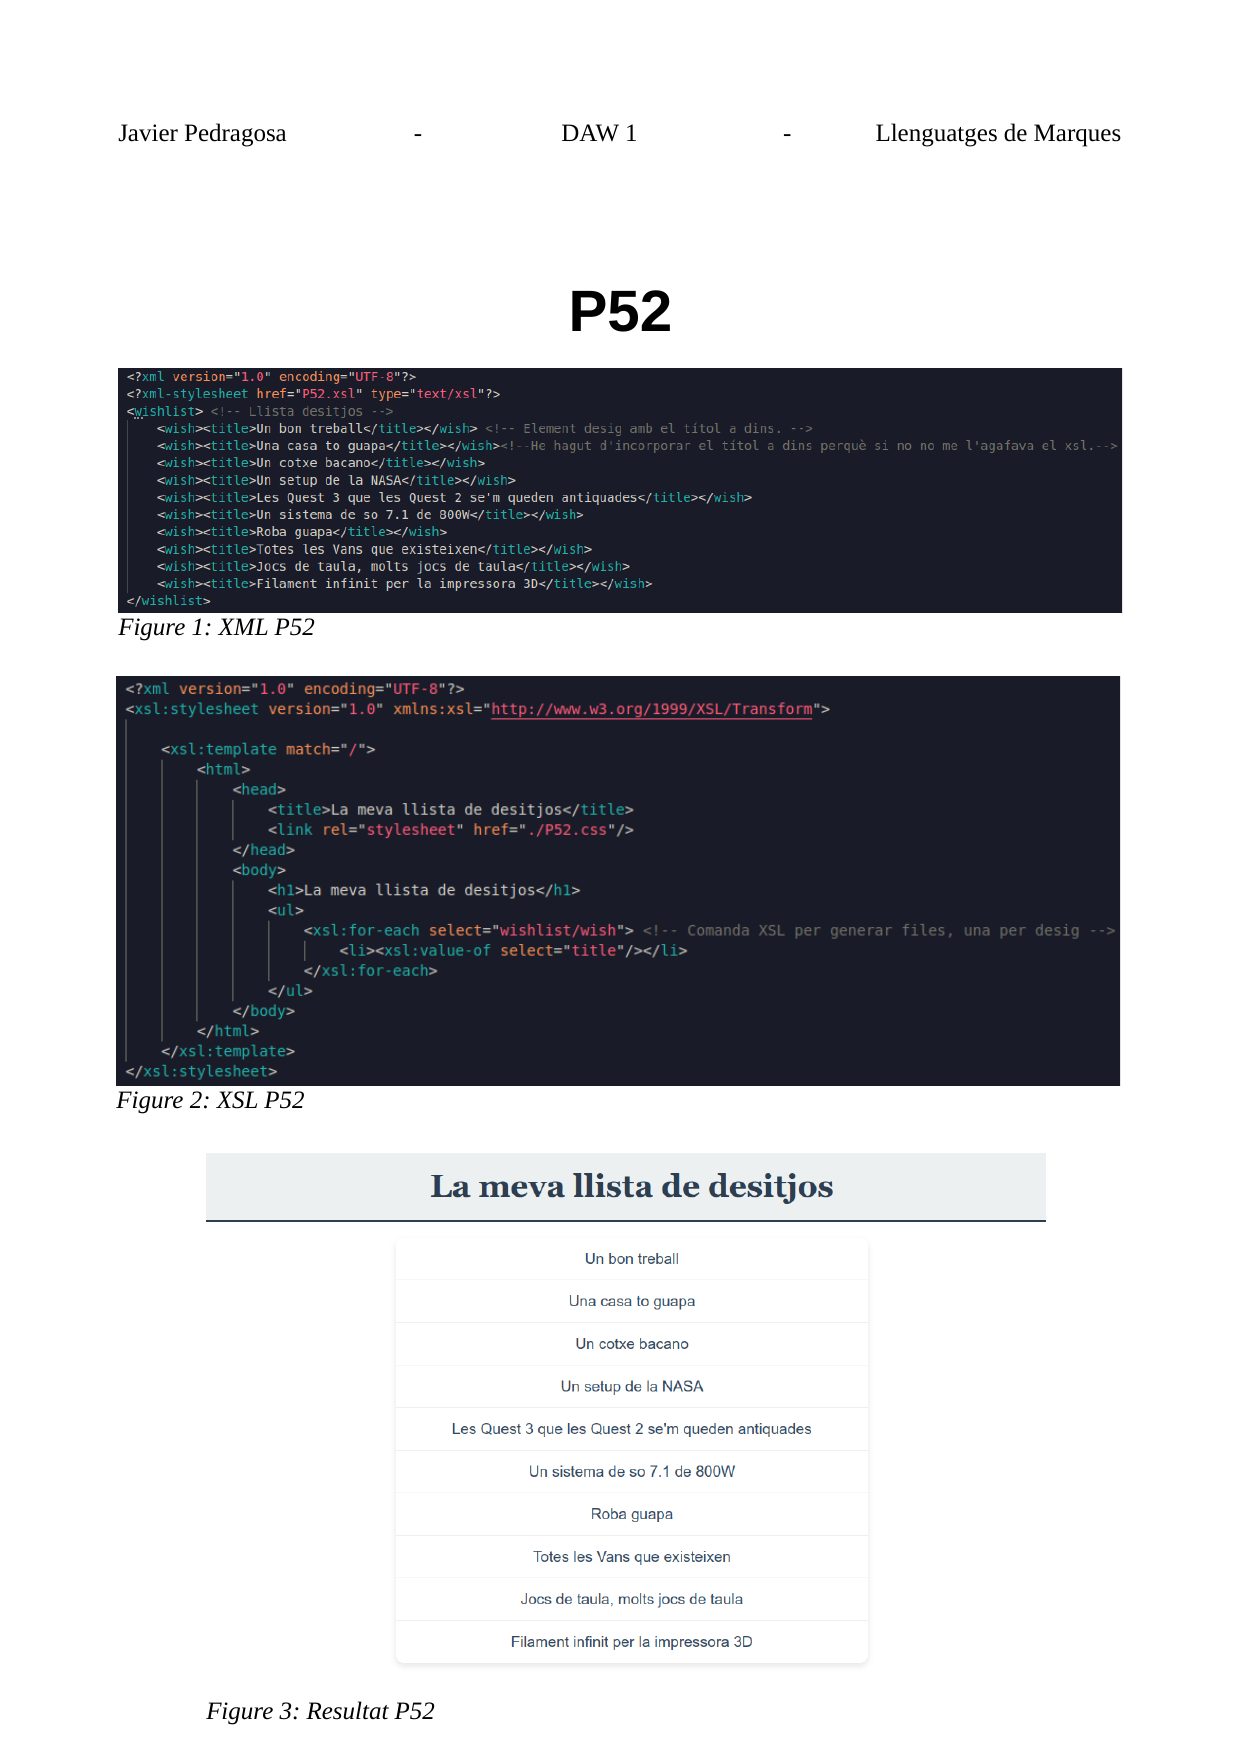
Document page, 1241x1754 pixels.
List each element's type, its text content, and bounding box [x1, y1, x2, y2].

text Javier Pedragosa - DAW 1 - Llenguatges de Marques [118, 118, 1122, 147]
picture [116, 676, 1121, 1086]
text Figure 3: Resultat P52 [206, 1697, 1046, 1725]
text Figure 1: XML P52 [118, 613, 1122, 641]
title P52 [118, 276, 1122, 343]
picture [118, 368, 1123, 613]
picture [206, 1153, 1046, 1697]
text Figure 2: XSL P52 [116, 1086, 1120, 1114]
